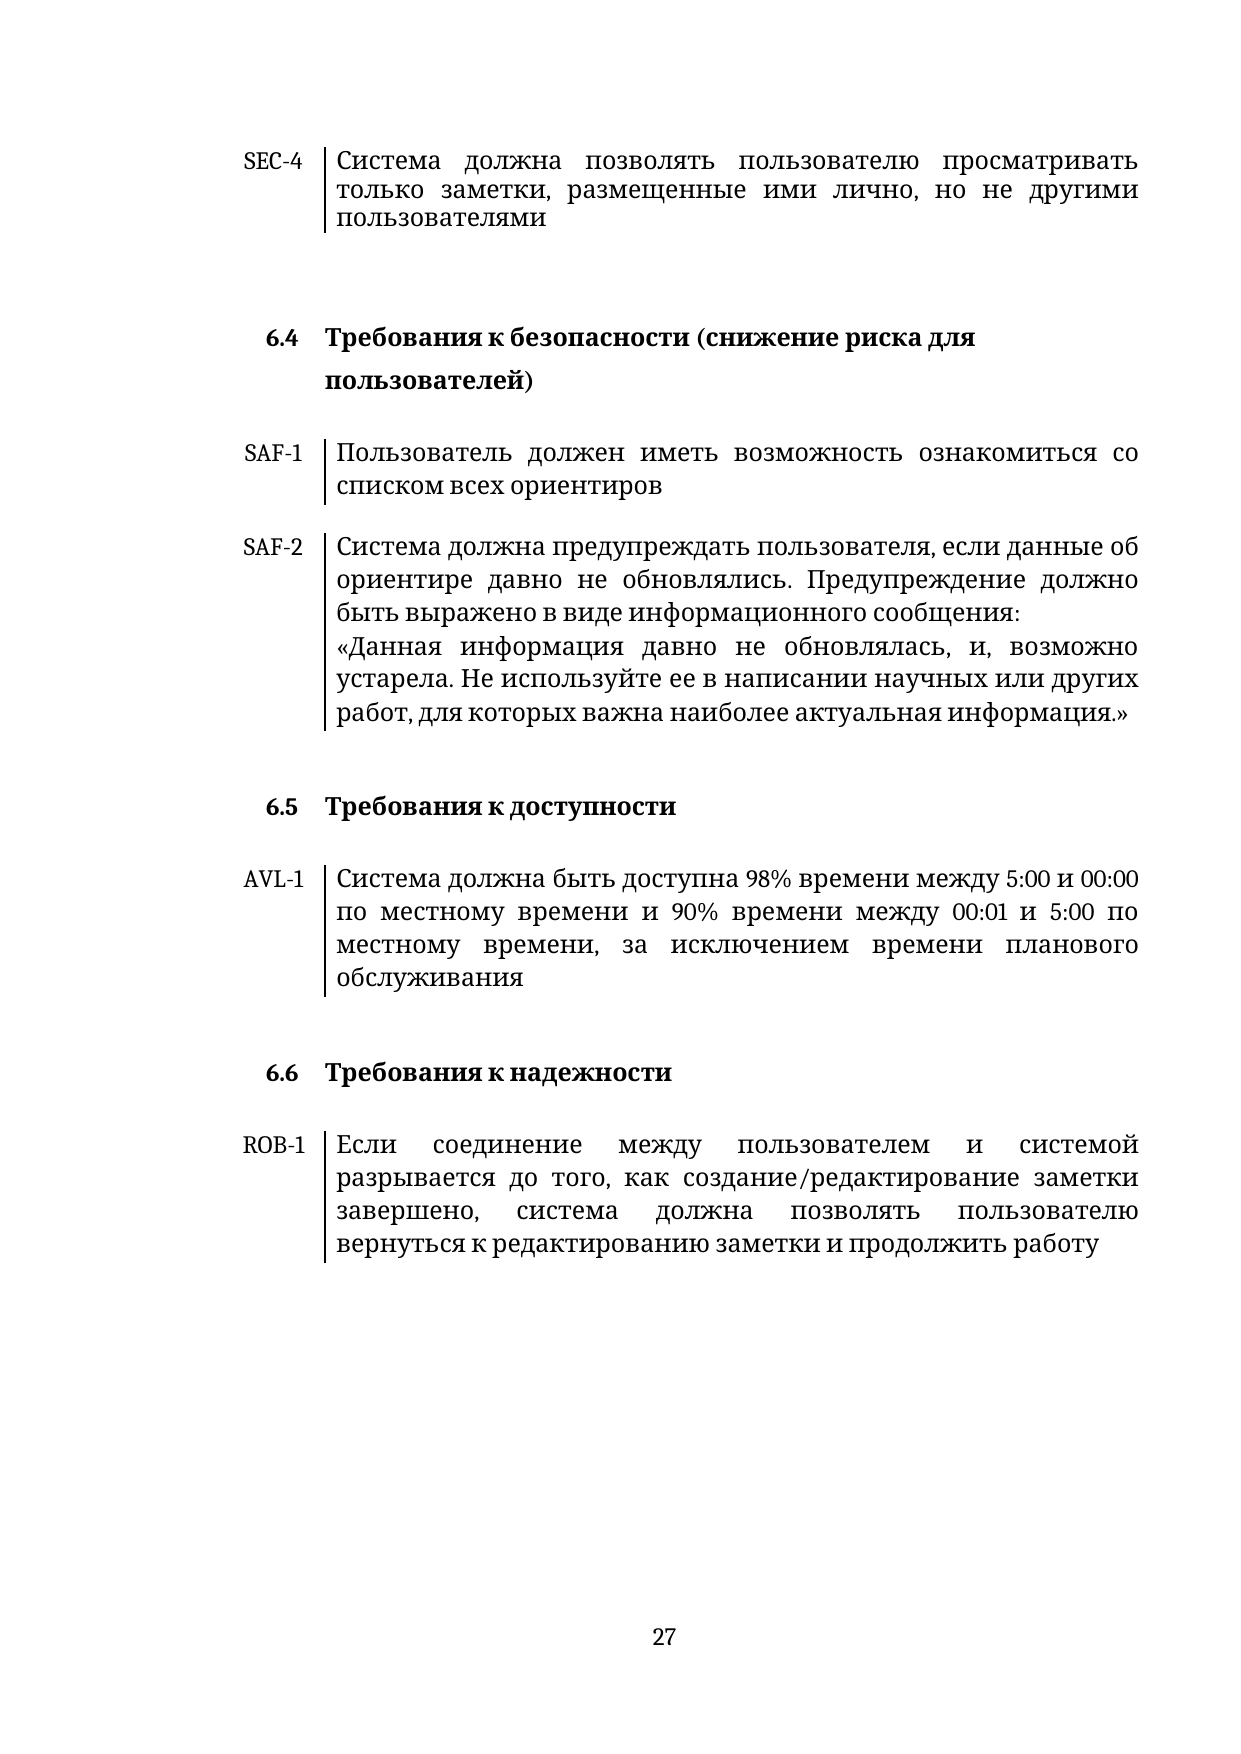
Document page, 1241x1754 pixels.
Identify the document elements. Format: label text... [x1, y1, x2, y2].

table_header SAF-2 [222, 533, 324, 731]
table_header Если соединение между пользователем и системой разрывается до того, как создание/редактирование заметки завершено, система должна позволять пользователю вернуться к редактированию заметки и продолжить работу [326, 1131, 1151, 1263]
table_header SEC-4 [222, 147, 324, 233]
table_header AVL-1 [222, 865, 324, 997]
table_header Система должна быть доступна 98% времени между 5:00 и 00:00 по местному времени и 90% времени между 00:01 и 5:00 по местному времени, за исключением времени планового обслуживания [326, 865, 1151, 997]
subtitle Требования к надежности [266, 1059, 1152, 1087]
subtitle Требования к доступности [266, 793, 1152, 822]
table_header Пользователь должен иметь возможность ознакомиться со списком всех ориентиров [326, 439, 1151, 504]
table_header SAF-1 [222, 439, 324, 504]
table_header Система должна позволять пользователю просматривать только заметки, размещенные ими лично, но не другими пользователями [326, 147, 1151, 233]
subtitle Требования к безопасности (снижение риска для пользователей) [266, 323, 1152, 395]
table_header ROB-1 [222, 1131, 324, 1263]
table_header Система должна предупреждать пользователя, если данные об ориентире давно не обновлялись. Предупреждение должно быть выражено в виде информационного сообщения: «Данная информация давно не обновлялась, и, возможно устарела. Не используйте ее в написании научных или других работ, для которых важна наиболее актуальная информация.» [326, 533, 1151, 731]
